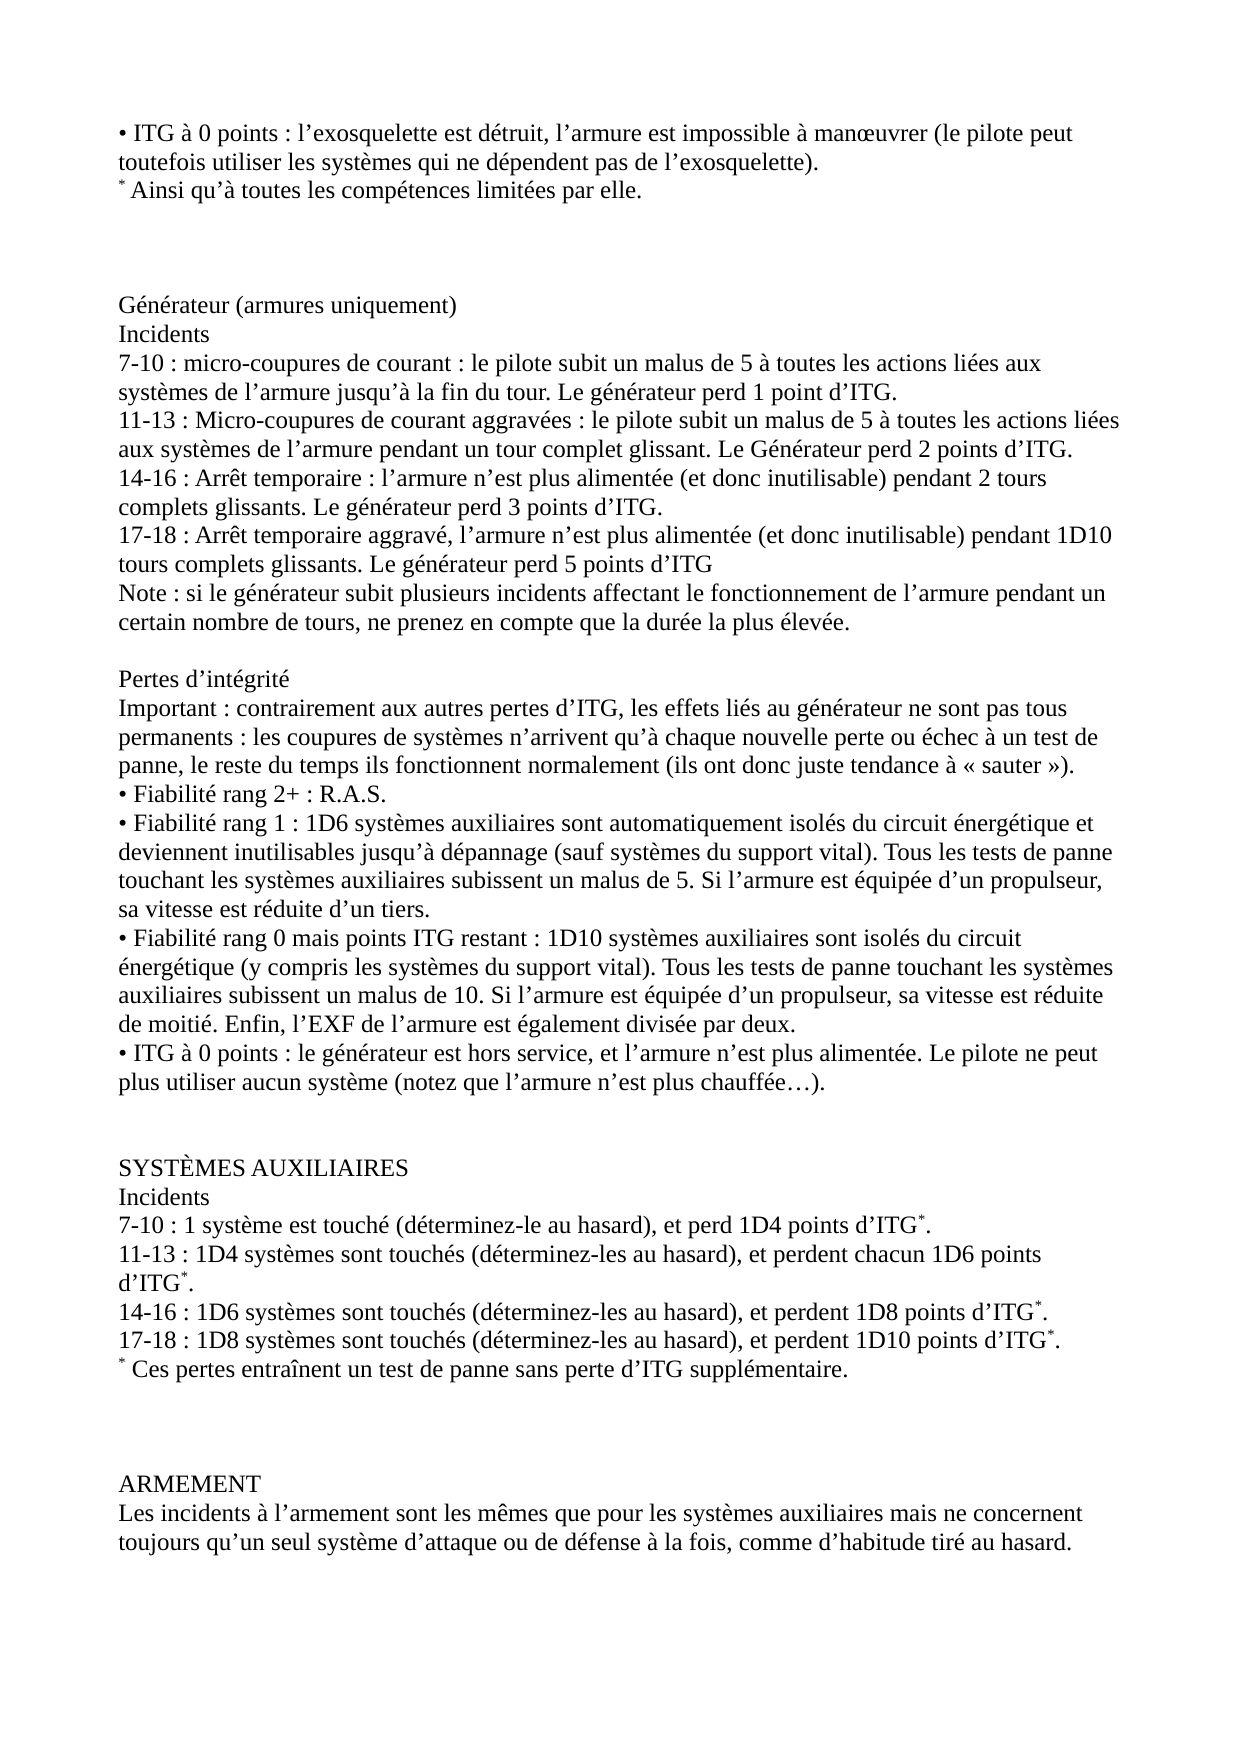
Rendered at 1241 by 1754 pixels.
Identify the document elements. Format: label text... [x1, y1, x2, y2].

text 11-13 : 1D4 systèmes sont touchés (déterminez-les au hasard), et perdent chacun 1D6 points d’ITG*. [118, 1239, 1122, 1297]
text • ITG à 0 points : le générateur est hors service, et l’armure n’est plus alimentée. Le pilote ne peut plus utiliser aucun système (notez que l’armure n’est plus chauffée…). [118, 1038, 1122, 1096]
text 7-10 : 1 système est touché (déterminez-le au hasard), et perd 1D4 points d’ITG*. [118, 1211, 1122, 1239]
text 11-13 : Micro-coupures de courant aggravées : le pilote subit un malus de 5 à toutes les actions liées aux systèmes de l’armure pendant un tour complet glissant. Le Générateur perd 2 points d’ITG. [118, 406, 1122, 463]
text • Fiabilité rang 1 : 1D6 systèmes auxiliaires sont automatiquement isolés du circuit énergétique et deviennent inutilisables jusqu’à dépannage (sauf systèmes du support vital). Tous les tests de panne touchant les systèmes auxiliaires subissent un malus de 5. Si l’armure est équipée d’un propulseur, sa vitesse est réduite d’un tiers. [118, 808, 1122, 923]
text • Fiabilité rang 0 mais points ITG restant : 1D10 systèmes auxiliaires sont isolés du circuit énergétique (y compris les systèmes du support vital). Tous les tests de panne touchant les systèmes auxiliaires subissent un malus de 10. Si l’armure est équipée d’un propulseur, sa vitesse est réduite de moitié. Enfin, l’EXF de l’armure est également divisée par deux. [118, 923, 1122, 1038]
text Pertes d’intégrité [118, 664, 1122, 693]
text * Ainsi qu’à toutes les compétences limitées par elle. [118, 176, 1122, 204]
text SYSTÈMES AUXILIAIRES [118, 1153, 1122, 1182]
text Les incidents à l’armement sont les mêmes que pour les systèmes auxiliaires mais ne concernent toujours qu’un seul système d’attaque ou de défense à la fois, comme d’habitude tiré au hasard. [118, 1498, 1122, 1556]
text * Ces pertes entraînent un test de panne sans perte d’ITG supplémentaire. [118, 1354, 1122, 1383]
text Important : contrairement aux autres pertes d’ITG, les effets liés au générateur ne sont pas tous permanents : les coupures de systèmes n’arrivent qu’à chaque nouvelle perte ou échec à un test de panne, le reste du temps ils fonctionnent normalement (ils ont donc juste tendance à « sauter »). [118, 693, 1122, 779]
text • ITG à 0 points : l’exosquelette est détruit, l’armure est impossible à manœuvrer (le pilote peut toutefois utiliser les systèmes qui ne dépendent pas de l’exosquelette). [118, 118, 1122, 176]
text 17-18 : Arrêt temporaire aggravé, l’armure n’est plus alimentée (et donc inutilisable) pendant 1D10 tours complets glissants. Le générateur perd 5 points d’ITG [118, 521, 1122, 578]
text • Fiabilité rang 2+ : R.A.S. [118, 779, 1122, 808]
text Note : si le générateur subit plusieurs incidents affectant le fonctionnement de l’armure pendant un certain nombre de tours, ne prenez en compte que la durée la plus élevée. [118, 578, 1122, 636]
text ARMEMENT [118, 1469, 1122, 1498]
text 7-10 : micro-coupures de courant : le pilote subit un malus de 5 à toutes les actions liées aux systèmes de l’armure jusqu’à la fin du tour. Le générateur perd 1 point d’ITG. [118, 348, 1122, 406]
text Incidents [118, 319, 1122, 348]
text 14-16 : 1D6 systèmes sont touchés (déterminez-les au hasard), et perdent 1D8 points d’ITG*. [118, 1297, 1122, 1326]
text Incidents [118, 1182, 1122, 1211]
text Générateur (armures uniquement) [118, 291, 1122, 319]
text 17-18 : 1D8 systèmes sont touchés (déterminez-les au hasard), et perdent 1D10 points d’ITG*. [118, 1326, 1122, 1354]
text 14-16 : Arrêt temporaire : l’armure n’est plus alimentée (et donc inutilisable) pendant 2 tours complets glissants. Le générateur perd 3 points d’ITG. [118, 463, 1122, 521]
